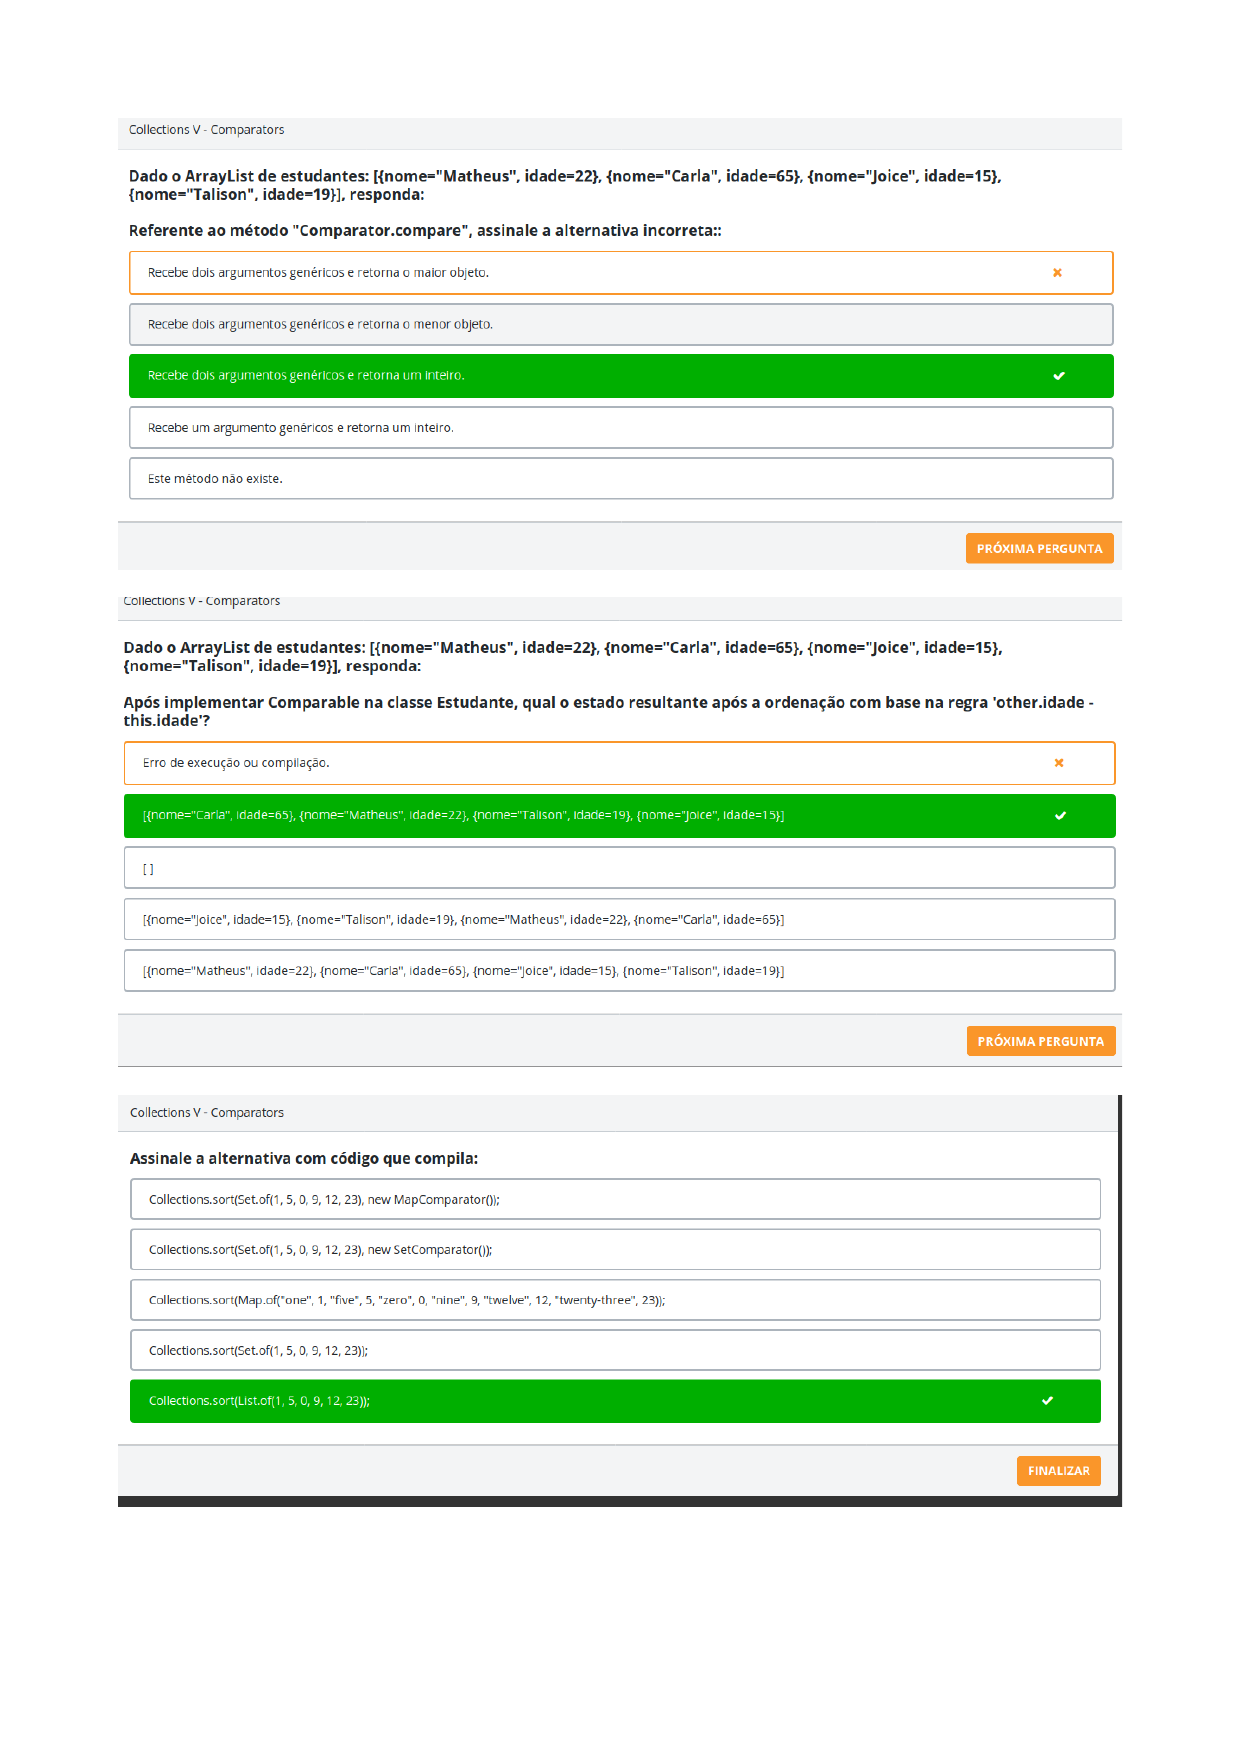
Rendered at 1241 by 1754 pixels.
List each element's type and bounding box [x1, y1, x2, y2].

picture [118, 1095, 1123, 1507]
picture [118, 597, 1123, 1067]
table_cell [118, 1507, 1122, 1535]
table_cell [118, 570, 1122, 597]
picture [118, 118, 1123, 570]
table_cell [118, 1067, 1122, 1095]
